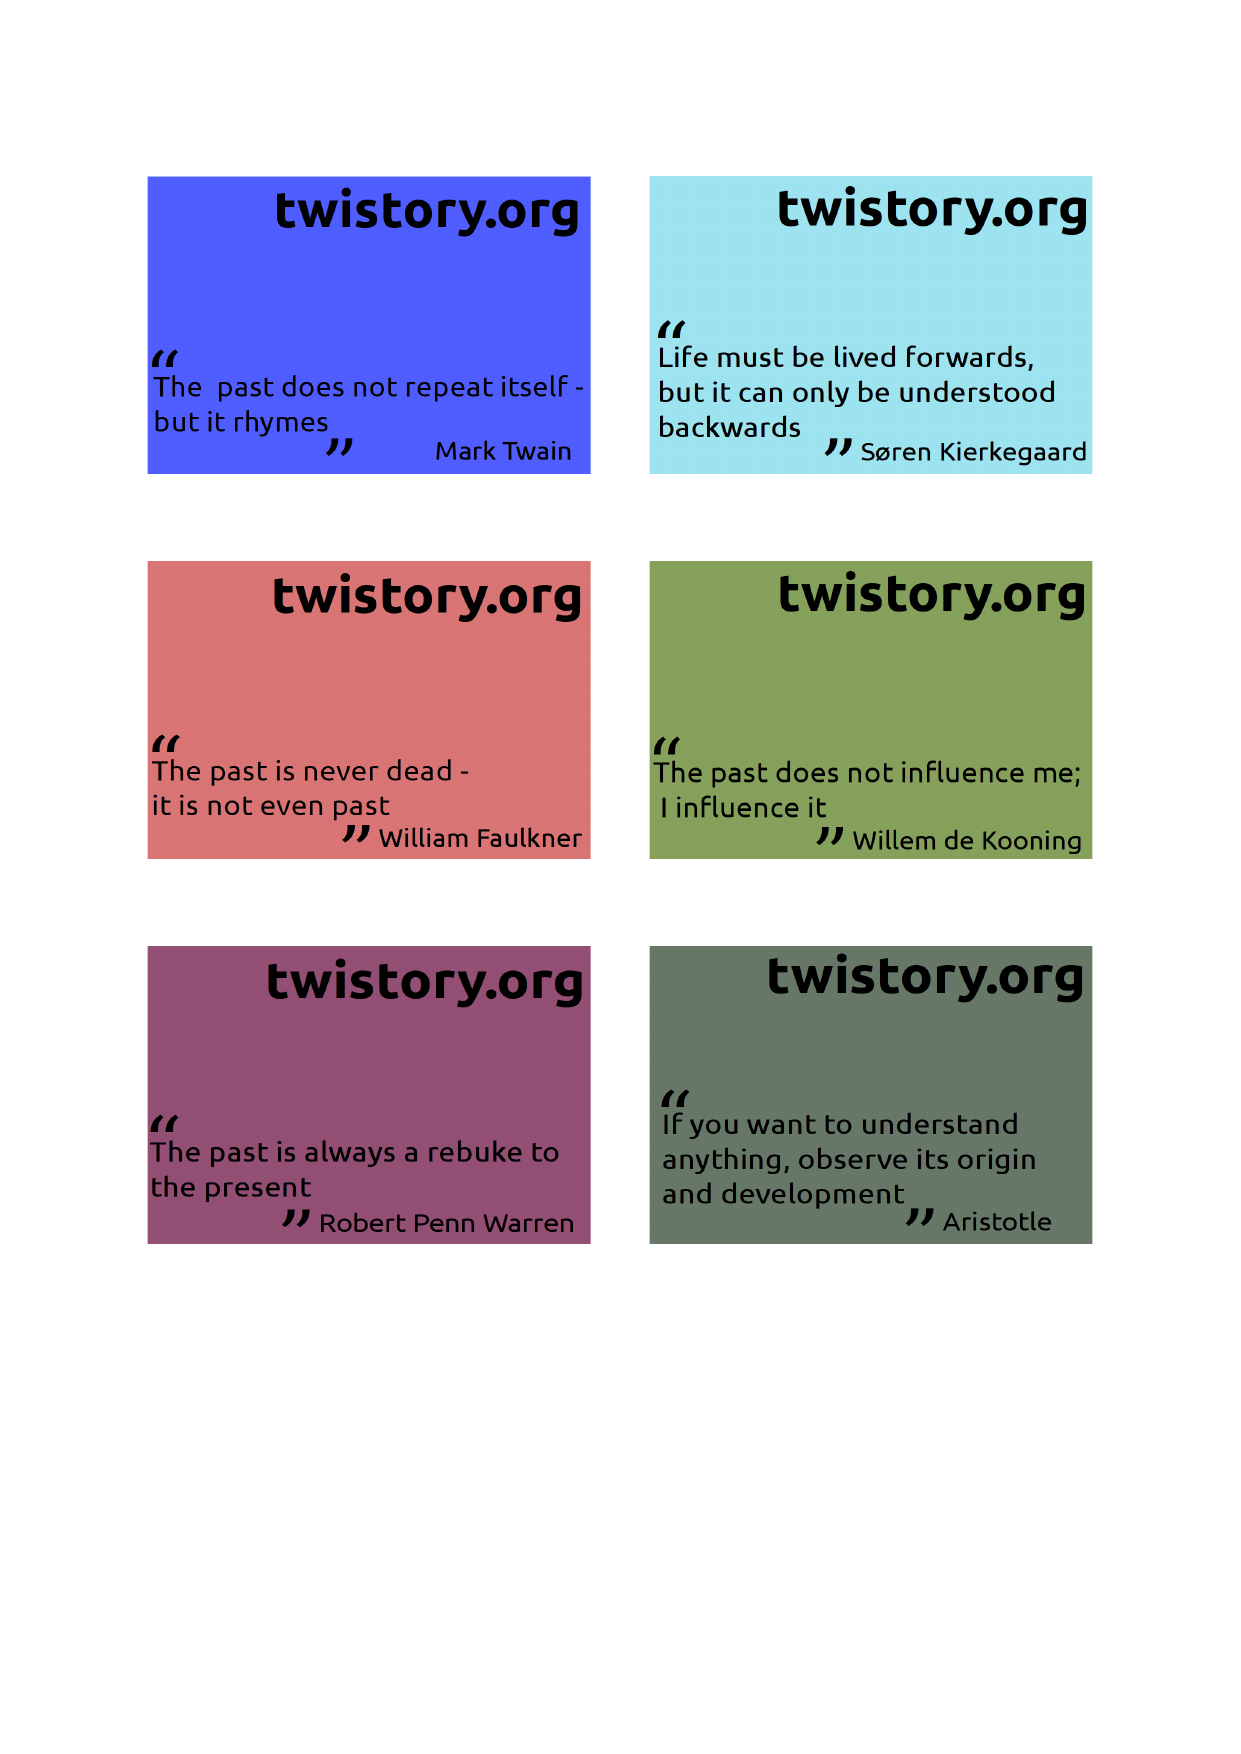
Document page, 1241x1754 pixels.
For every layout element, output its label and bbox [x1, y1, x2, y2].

table_cell [118, 532, 620, 858]
picture [649, 176, 1093, 474]
table_cell [118, 917, 620, 1302]
table_header [620, 474, 1122, 532]
table_header [620, 147, 1122, 473]
table_header [118, 474, 620, 532]
table_cell [620, 859, 1122, 917]
picture [147, 176, 591, 474]
table_cell [620, 917, 1122, 1302]
table_cell [118, 859, 620, 917]
picture [649, 561, 1093, 859]
picture [649, 946, 1093, 1244]
picture [147, 946, 591, 1244]
table_cell [620, 532, 1122, 858]
table_header [118, 147, 620, 473]
picture [147, 561, 591, 859]
